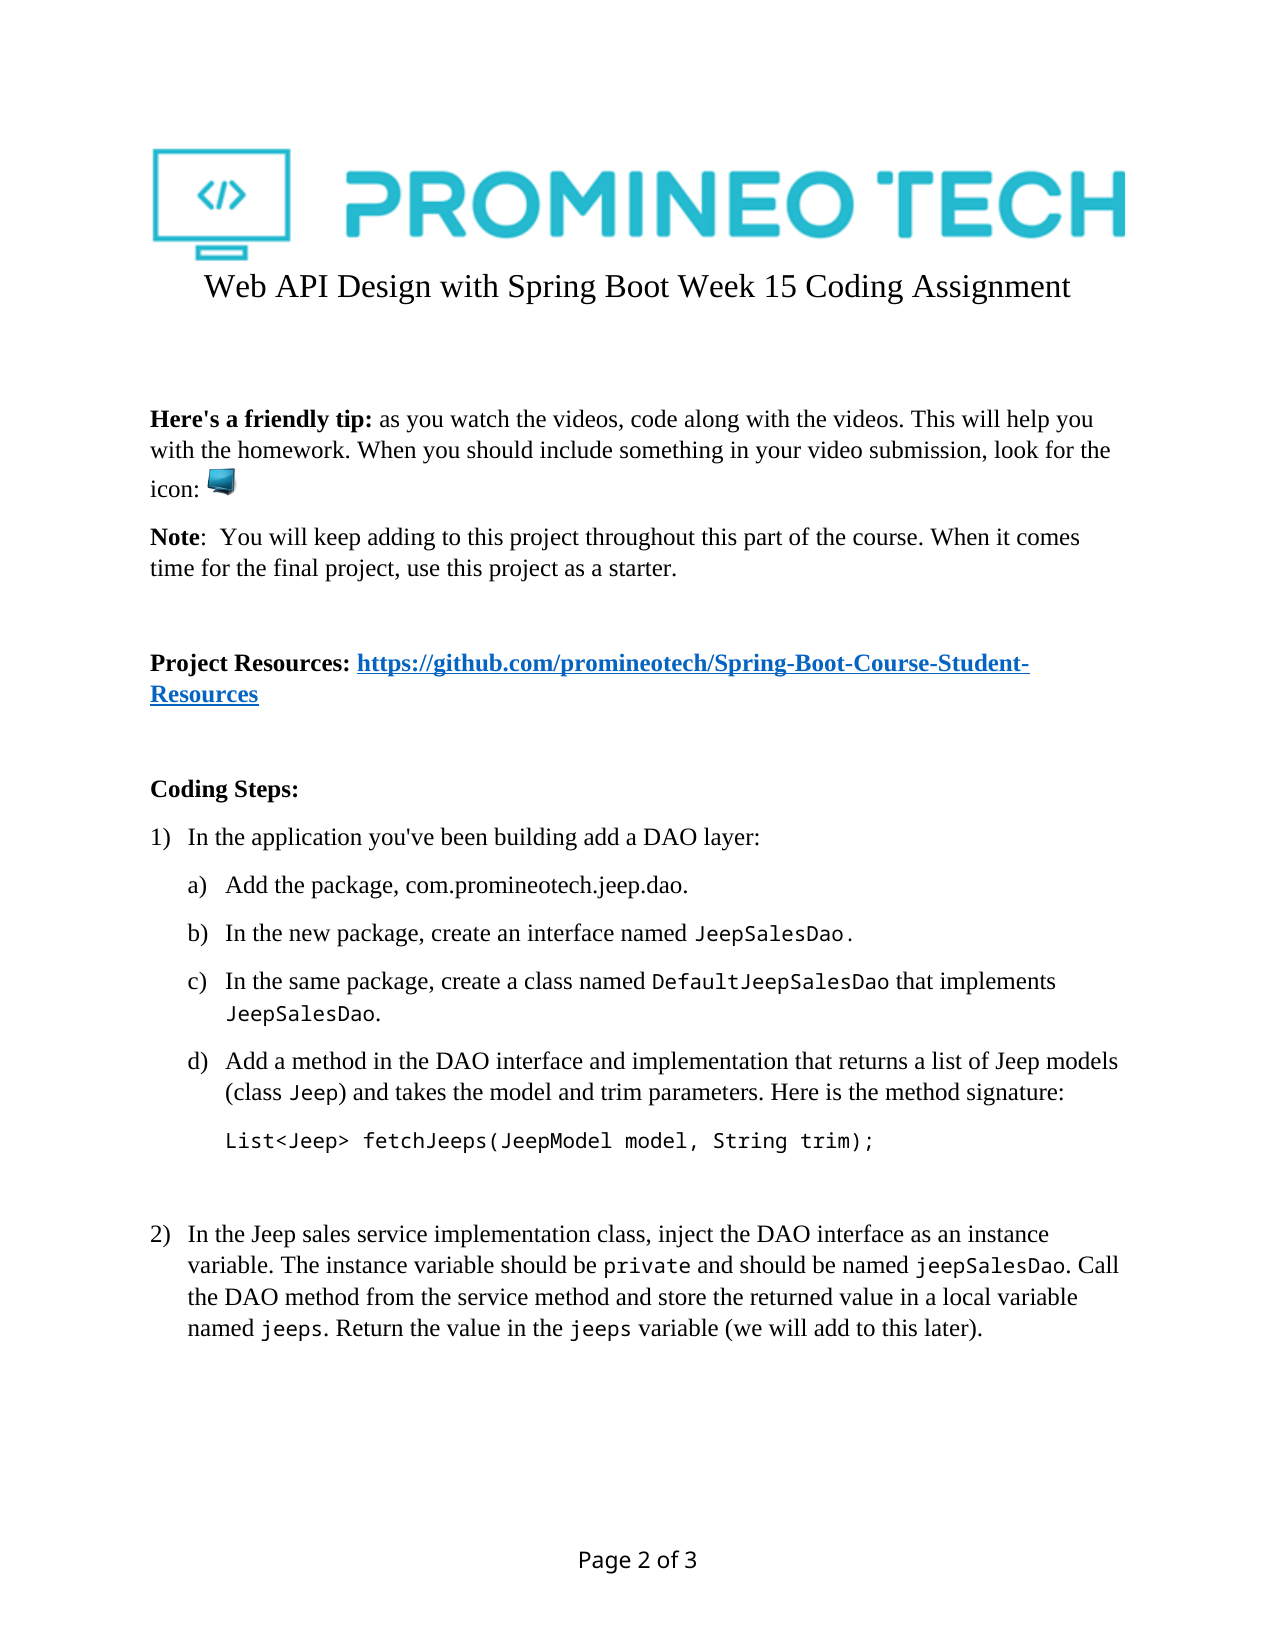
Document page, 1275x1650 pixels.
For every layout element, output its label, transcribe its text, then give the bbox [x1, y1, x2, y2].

list Add the package, com.promineotech.jeep.dao. [187, 870, 1125, 899]
list In the new package, create an interface named JeepSalesDao. [187, 918, 1125, 947]
text Note: You will keep adding to this project throughout this part of the course. When it comes time for the final project, use this project as a starter. [150, 522, 1125, 581]
text Here's a friendly tip: as you watch the videos, code along with the videos. This will help you with the homework. When you should include something in your video submission, look for the icon: [150, 404, 1125, 503]
list In the same package, create a class named DefaultJeepSalesDao that implements JeepSalesDao. [187, 966, 1125, 1027]
picture [150, 146, 1125, 264]
list In the application you've been building add a DAO layer: [150, 822, 1125, 851]
picture [206, 466, 238, 498]
list Add a method in the DAO interface and implementation that returns a list of Jeep models (class Jeep) and takes the model and trim parameters. Here is the method signature: [187, 1046, 1125, 1107]
text List<Jeep> fetchJeeps(JeepModel model, String trim); [225, 1126, 1125, 1154]
list In the Jeep sales service implementation class, inject the DAO interface as an instance variable. The instance variable should be private and should be named jeepSalesDao. Call the DAO method from the service method and store the returned value in a local variable named jeeps. Return the value in the jeeps variable (we will add to this later). [150, 1219, 1125, 1343]
text Project Resources: https://github.com/promineotech/Spring-Boot-Course-Student-Resources [150, 648, 1125, 708]
text Coding Steps: [150, 774, 1125, 803]
